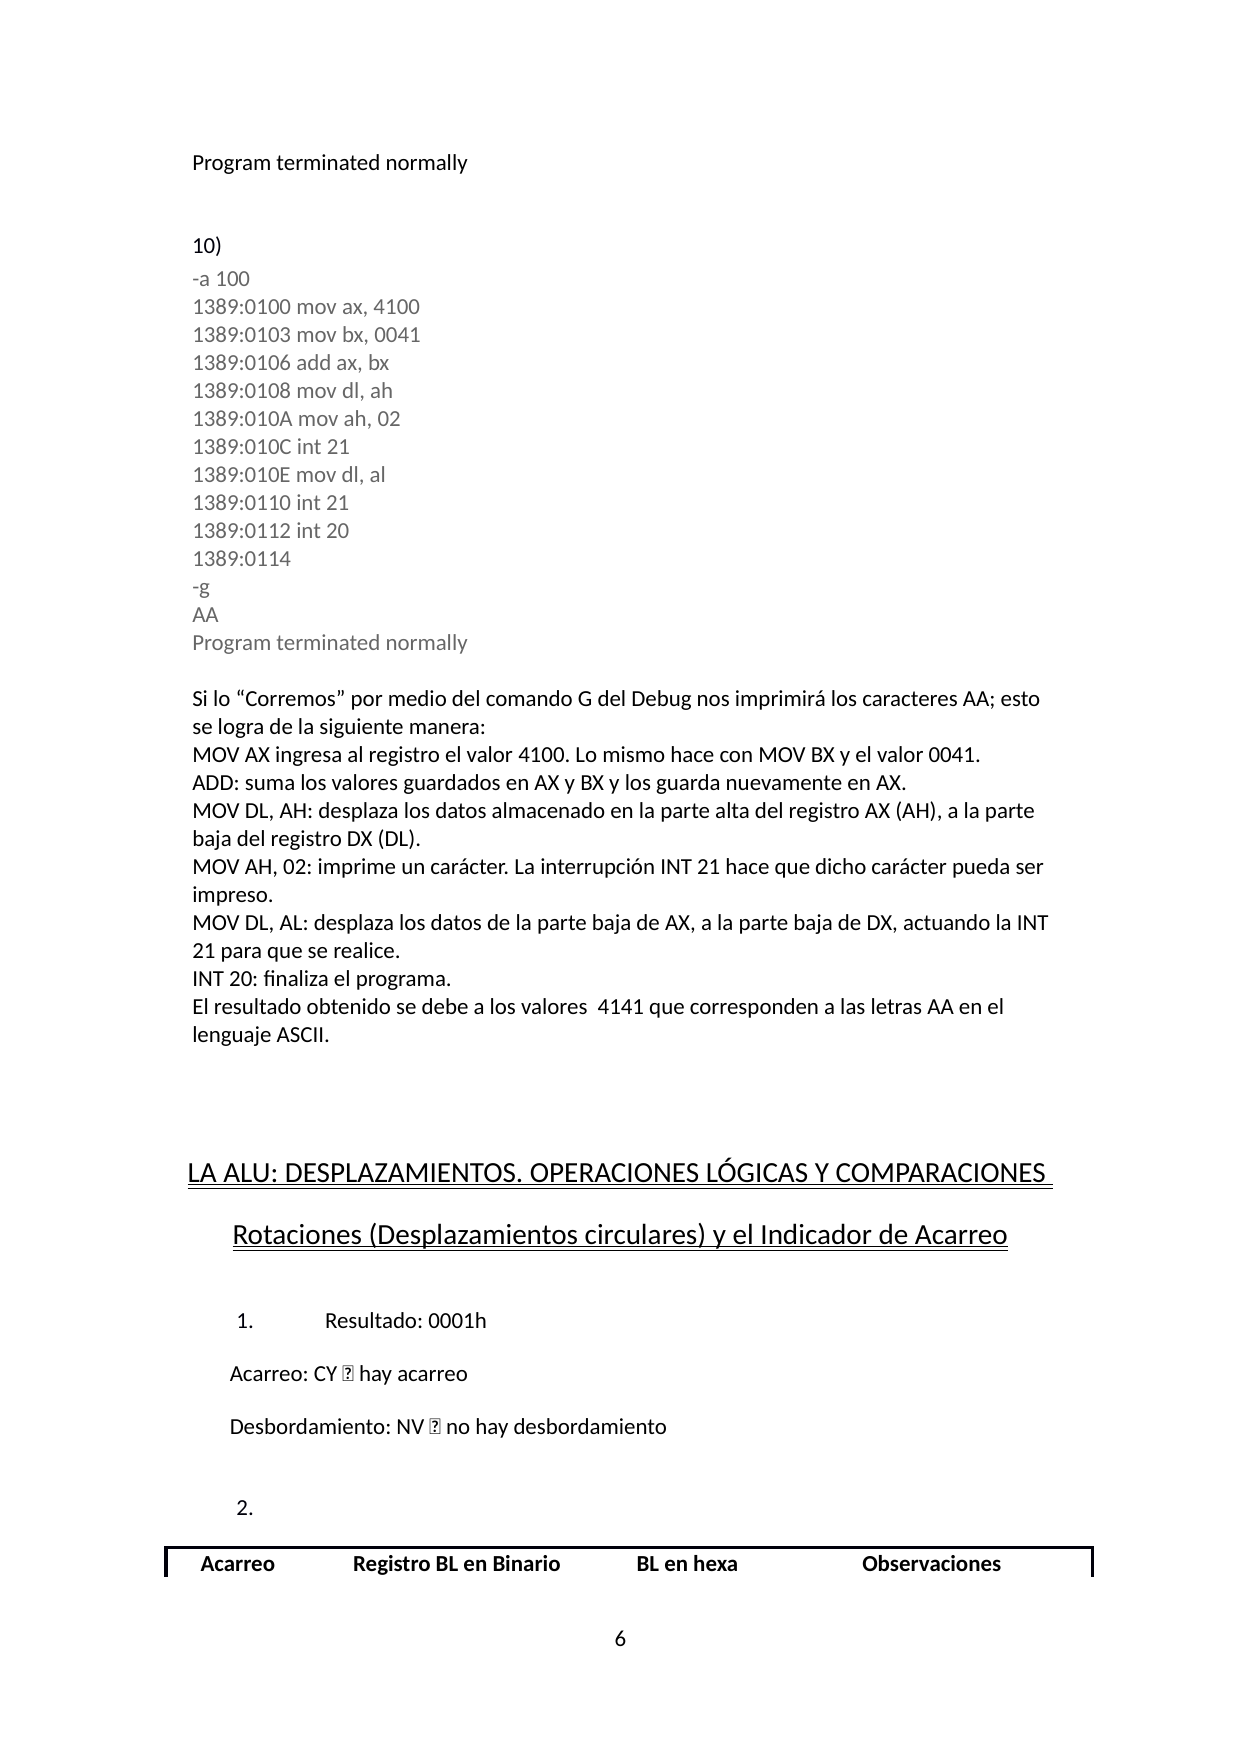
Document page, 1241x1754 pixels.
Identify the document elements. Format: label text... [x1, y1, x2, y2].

list Acarreo: CY  hay acarreo [229, 1359, 1063, 1387]
text 1389:010C int 21 [192, 432, 1063, 460]
text 1389:0110 int 21 [192, 488, 1063, 516]
text -a 100 [192, 264, 1063, 292]
text 1389:0100 mov ax, 4100 [192, 292, 1063, 320]
table_header BL en hexa [604, 1549, 770, 1577]
text 1389:0106 add ax, bx [192, 348, 1063, 376]
text 1389:0112 int 20 [192, 516, 1063, 544]
text 1389:010A mov ah, 02 [192, 404, 1063, 432]
text MOV AX ingresa al registro el valor 4100. Lo mismo hace con MOV BX y el valor 0041. ADD: suma los valores guardados en AX y BX y los guarda nuevamente en AX. MOV DL, AH: desplaza los datos almacenado en la parte alta del registro AX (AH), a la parte baja del registro DX (DL). [192, 740, 1063, 852]
text LA ALU: DESPLAZAMIENTOS. OPERACIONES LÓGICAS Y COMPARACIONES [177, 1154, 1063, 1190]
text 1389:0114 [192, 544, 1063, 572]
text 1389:010E mov dl, al [192, 460, 1063, 488]
text AA [192, 600, 1063, 628]
text 1389:0108 mov dl, ah [192, 376, 1063, 404]
text Program terminated normally [192, 628, 1063, 656]
table_header Observaciones [770, 1549, 1091, 1577]
text Rotaciones (Desplazamientos circulares) y el Indicador de Acarreo [177, 1216, 1063, 1252]
text MOV DL, AL: desplaza los datos de la parte baja de AX, a la parte baja de DX, actuando la INT 21 para que se realice. [192, 908, 1063, 964]
list Desbordamiento: NV  no hay desbordamiento [229, 1412, 1063, 1440]
text MOV AH, 02: imprime un carácter. La interrupción INT 21 hace que dicho carácter pueda ser impreso. [192, 852, 1063, 908]
table_header Registro BL en Binario [309, 1549, 604, 1577]
table_header Acarreo [168, 1549, 309, 1577]
list Resultado: 0001h [236, 1306, 1063, 1334]
text INT 20: finaliza el programa. [192, 964, 1063, 992]
text El resultado obtenido se debe a los valores 4141 que corresponden a las letras AA en el lenguaje ASCII. [192, 992, 1063, 1048]
text -g [192, 572, 1063, 600]
text Program terminated normally [192, 148, 1063, 176]
text Si lo “Corremos” por medio del comando G del Debug nos imprimirá los caracteres AA; esto se logra de la siguiente manera: [192, 684, 1063, 740]
text 1389:0103 mov bx, 0041 [192, 320, 1063, 348]
